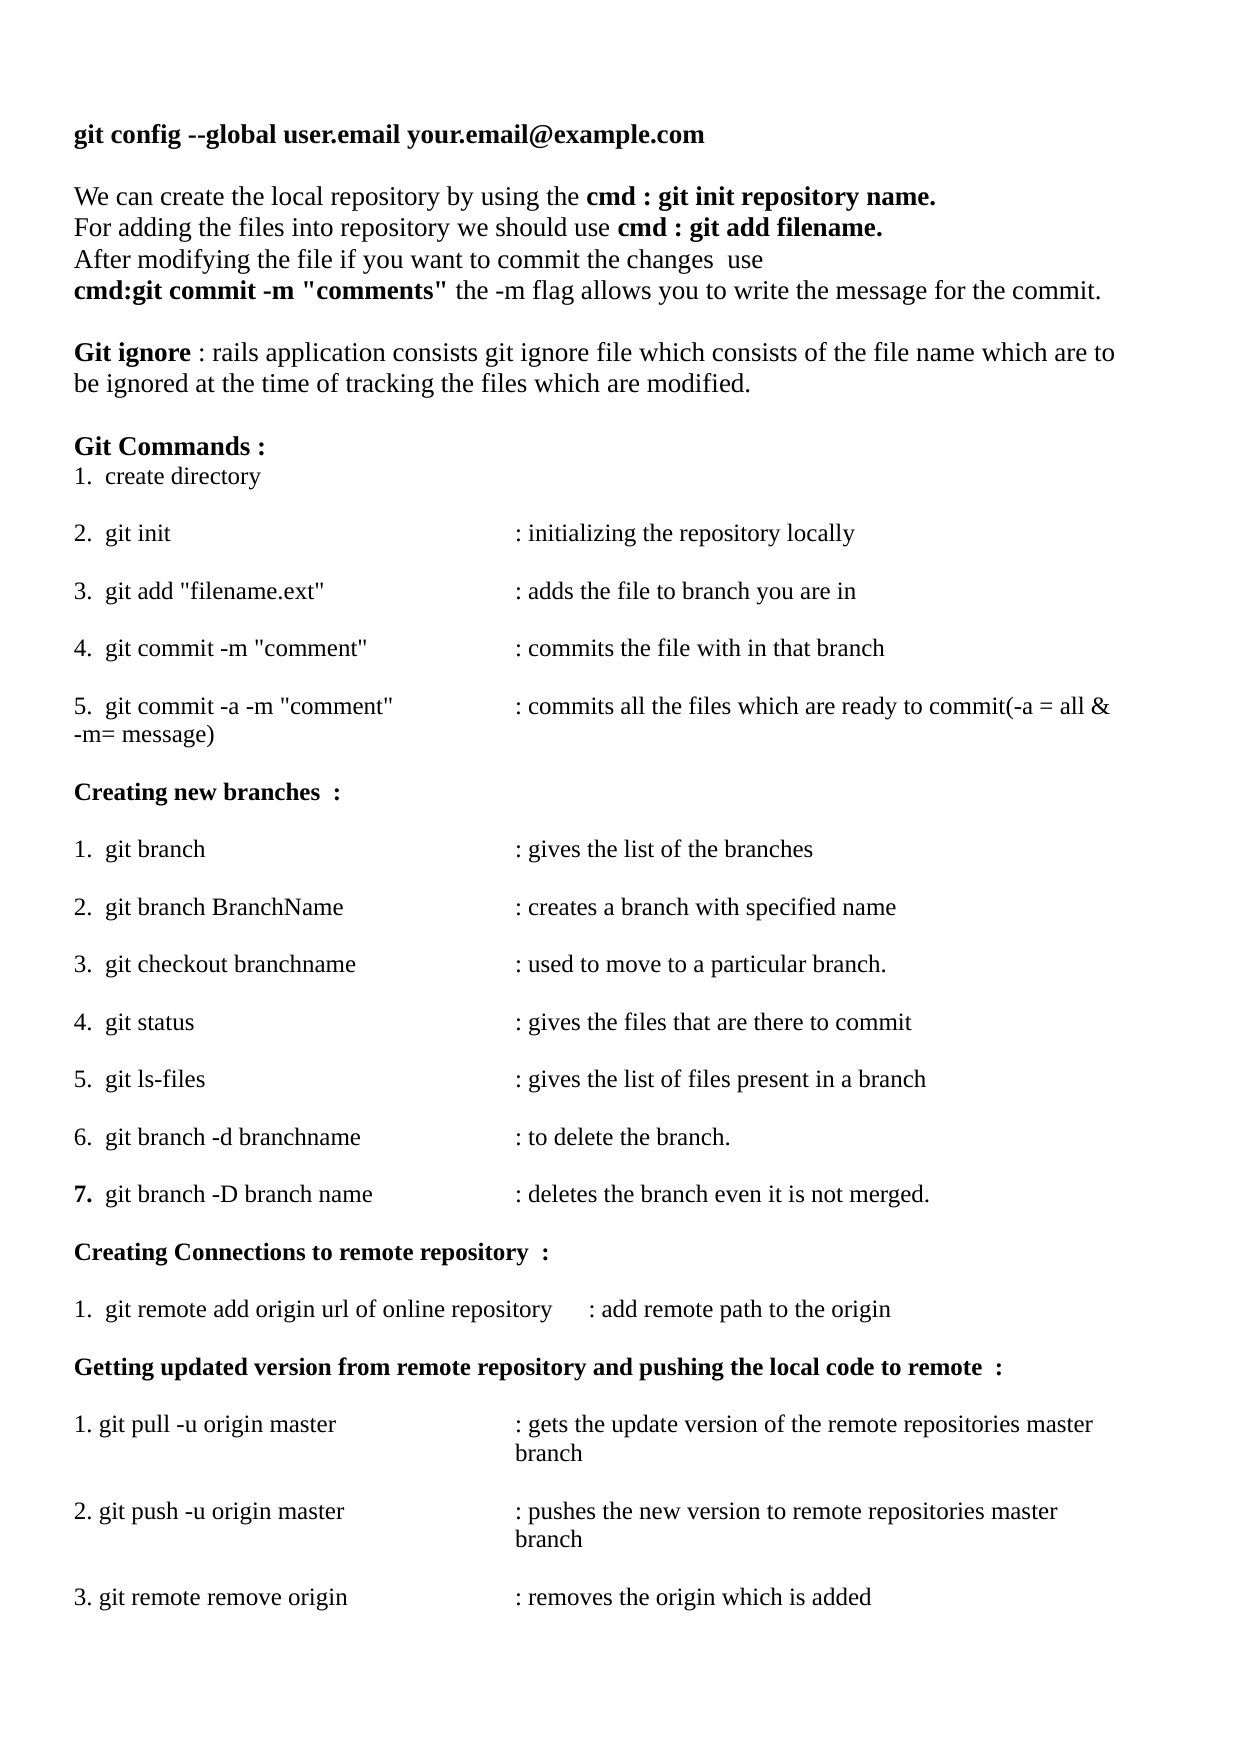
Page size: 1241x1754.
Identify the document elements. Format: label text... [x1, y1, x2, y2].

text For adding the files into repository we should use cmd : git add filename. [73, 212, 1122, 243]
text 4. git commit -m "comment" : commits the file with in that branch [73, 633, 1122, 662]
text cmd:git commit -m "comments" the -m flag allows you to write the message for the commit. [73, 274, 1122, 305]
text 5. git commit -a -m "comment" : commits all the files which are ready to commit(-a = all & -m= message) [73, 691, 1122, 748]
text Git Commands : [73, 429, 1122, 461]
text 3. git add "filename.ext" : adds the file to branch you are in [73, 576, 1122, 604]
text 2. git branch BranchName : creates a branch with specified name [73, 892, 1122, 921]
text 7. git branch -D branch name : deletes the branch even it is not merged. [73, 1179, 1122, 1208]
text 4. git status : gives the files that are there to commit [73, 1007, 1122, 1036]
text We can create the local repository by using the cmd : git init repository name. [73, 180, 1122, 212]
text 2. git init : initializing the repository locally [73, 518, 1122, 547]
text Creating new branches : [73, 777, 1122, 806]
text After modifying the file if you want to commit the changes use [73, 243, 1122, 274]
text 1. git pull -u origin master : gets the update version of the remote repositories master branch [73, 1409, 1122, 1467]
text 1. git branch : gives the list of the branches [73, 834, 1122, 863]
text Creating Connections to remote repository : [73, 1237, 1122, 1266]
text 5. git ls-files : gives the list of files present in a branch [73, 1064, 1122, 1093]
text Git ignore : rails application consists git ignore file which consists of the file name which are to be ignored at the time of tracking the files which are modified. [73, 336, 1122, 398]
text git config --global user.email your.email@example.com [73, 118, 1122, 149]
text 1. git remote add origin url of online repository : add remote path to the origin [73, 1294, 1122, 1323]
text 3. git remote remove origin : removes the origin which is added [73, 1582, 1122, 1611]
text 1. create directory [73, 461, 1122, 489]
text 3. git checkout branchname : used to move to a particular branch. [73, 949, 1122, 978]
text Getting updated version from remote repository and pushing the local code to remote : [73, 1352, 1122, 1381]
text 6. git branch -d branchname : to delete the branch. [73, 1122, 1122, 1151]
text 2. git push -u origin master : pushes the new version to remote repositories master branch [73, 1496, 1122, 1553]
